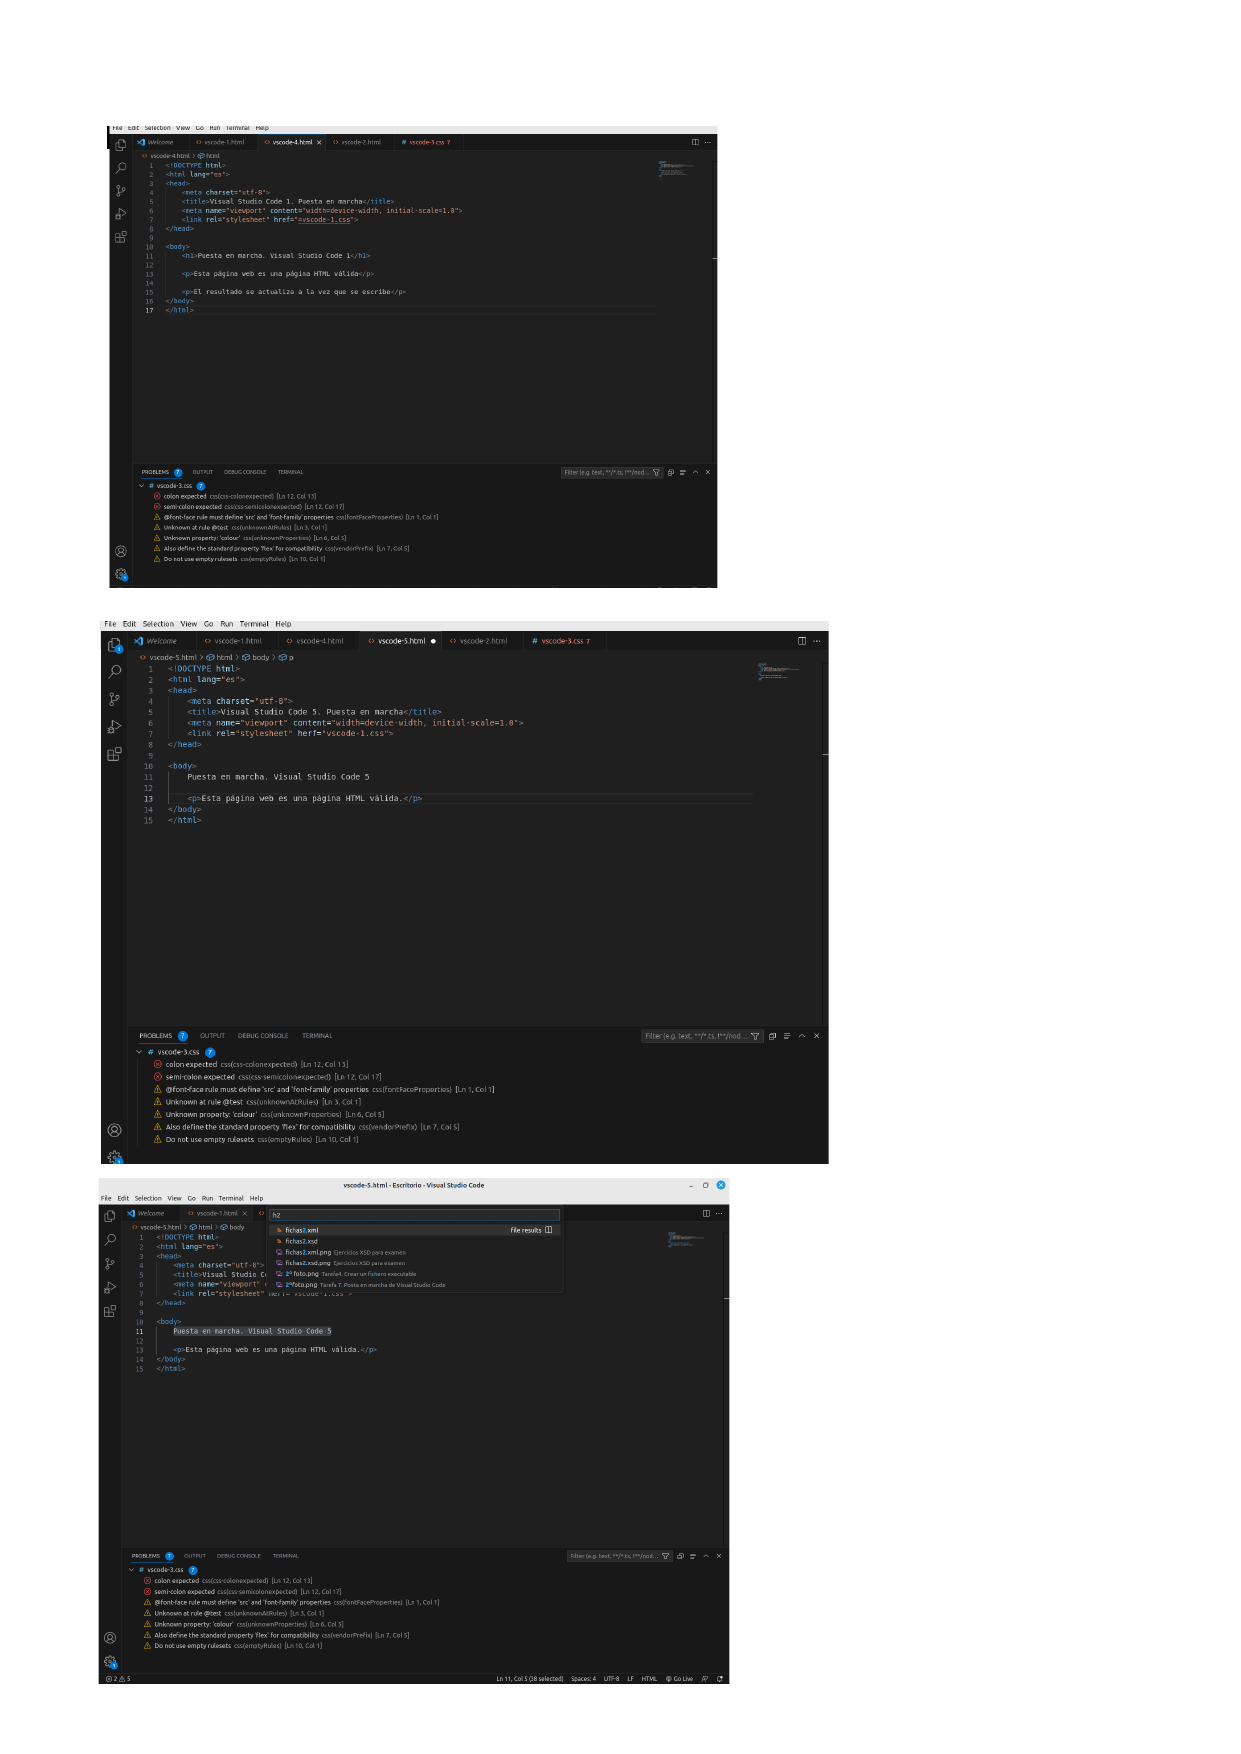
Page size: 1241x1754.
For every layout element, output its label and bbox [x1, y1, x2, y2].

picture [107, 126, 718, 588]
picture [98, 1178, 730, 1684]
picture [100, 621, 829, 1164]
